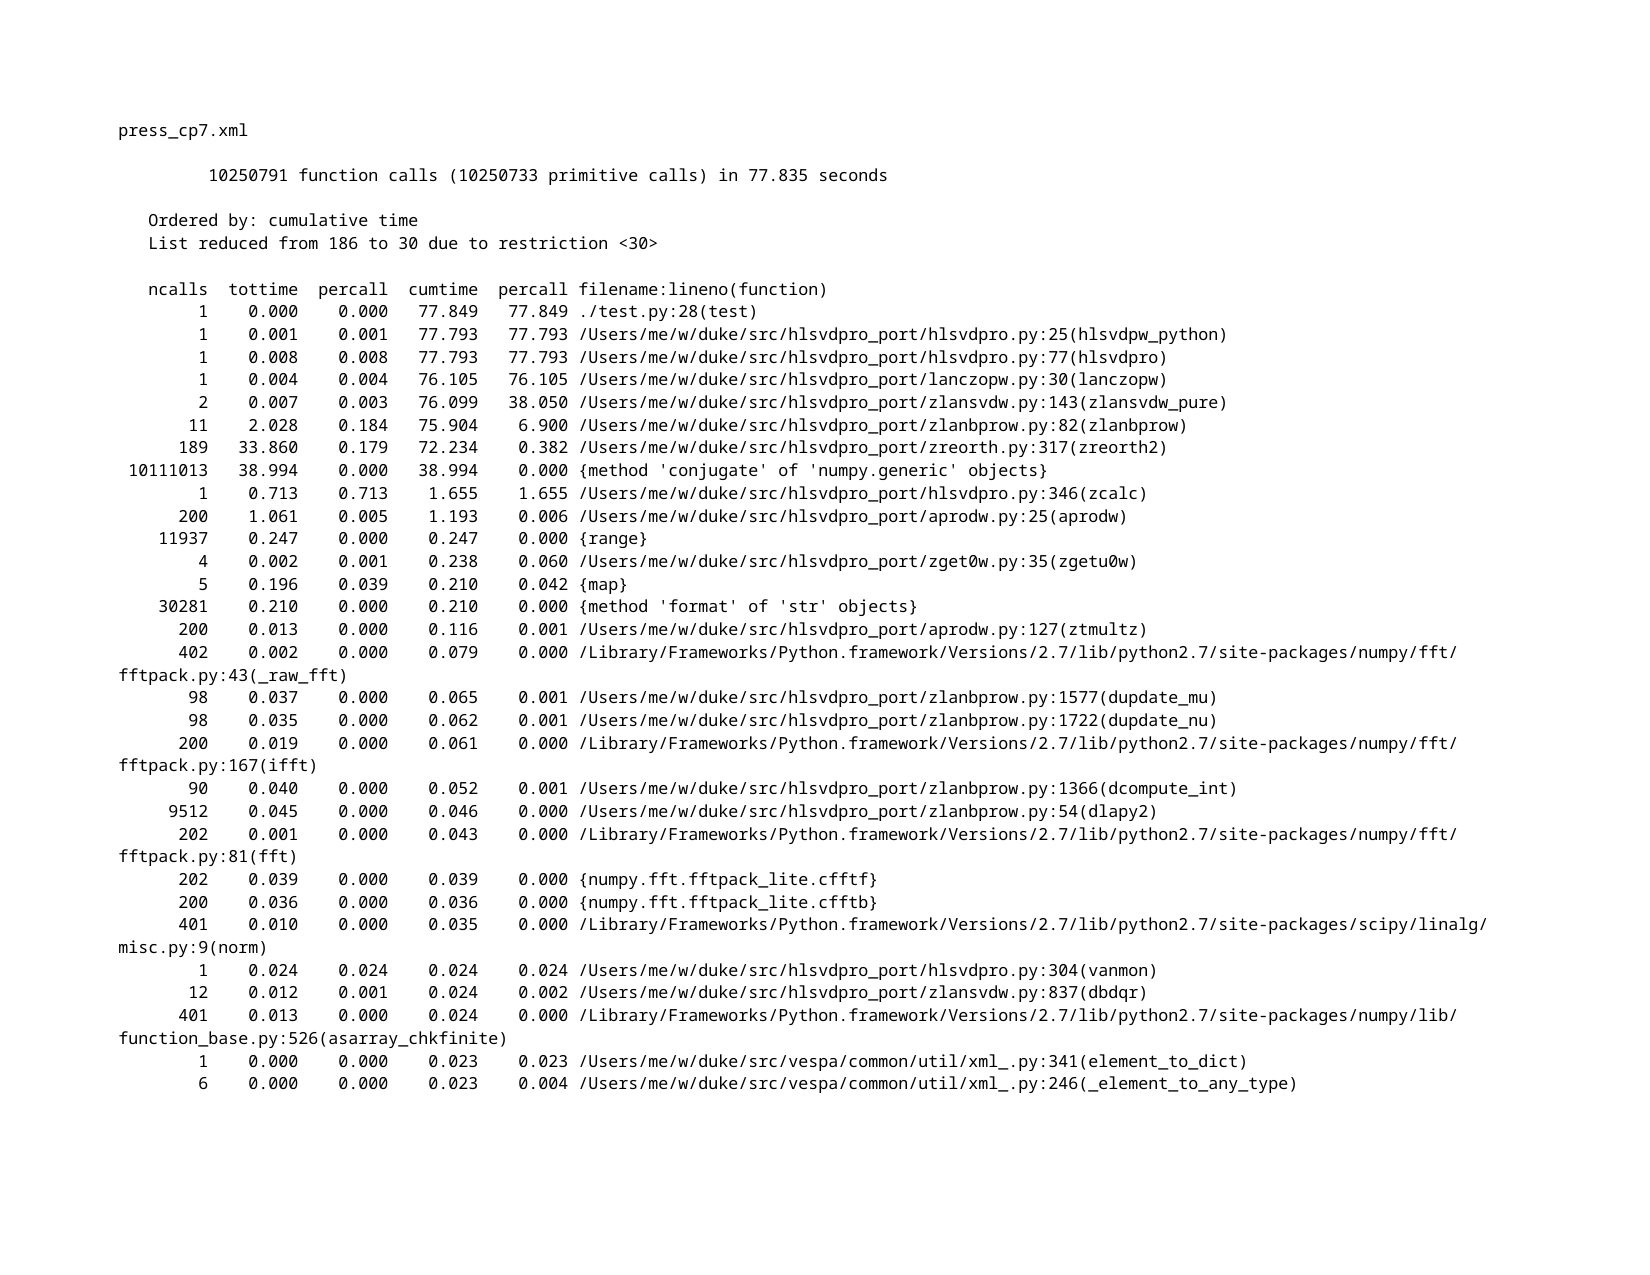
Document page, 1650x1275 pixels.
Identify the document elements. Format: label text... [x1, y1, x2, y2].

text 202 0.039 0.000 0.039 0.000 {numpy.fft.fftpack_lite.cfftf} [118, 867, 1532, 890]
text 12 0.012 0.001 0.024 0.002 /Users/me/w/duke/src/hlsvdpro_port/zlansvdw.py:837(dbdqr) [118, 981, 1532, 1004]
text 11 2.028 0.184 75.904 6.900 /Users/me/w/duke/src/hlsvdpro_port/zlanbprow.py:82(zlanbprow) [118, 413, 1532, 436]
text 200 0.019 0.000 0.061 0.000 /Library/Frameworks/Python.framework/Versions/2.7/lib/python2.7/site-packages/numpy/fft/fftpack.py:167(ifft) [118, 731, 1532, 777]
text 4 0.002 0.001 0.238 0.060 /Users/me/w/duke/src/hlsvdpro_port/zget0w.py:35(zgetu0w) [118, 549, 1532, 572]
text 402 0.002 0.000 0.079 0.000 /Library/Frameworks/Python.framework/Versions/2.7/lib/python2.7/site-packages/numpy/fft/fftpack.py:43(_raw_fft) [118, 640, 1532, 686]
text 200 0.013 0.000 0.116 0.001 /Users/me/w/duke/src/hlsvdpro_port/aprodw.py:127(ztmultz) [118, 618, 1532, 640]
text 401 0.010 0.000 0.035 0.000 /Library/Frameworks/Python.framework/Versions/2.7/lib/python2.7/site-packages/scipy/linalg/misc.py:9(norm) [118, 913, 1532, 958]
text 9512 0.045 0.000 0.046 0.000 /Users/me/w/duke/src/hlsvdpro_port/zlanbprow.py:54(dlapy2) [118, 799, 1532, 822]
text 30281 0.210 0.000 0.210 0.000 {method 'format' of 'str' objects} [118, 595, 1532, 618]
text 10250791 function calls (10250733 primitive calls) in 77.835 seconds [118, 163, 1532, 186]
text 2 0.007 0.003 76.099 38.050 /Users/me/w/duke/src/hlsvdpro_port/zlansvdw.py:143(zlansvdw_pure) [118, 391, 1532, 413]
text 200 1.061 0.005 1.193 0.006 /Users/me/w/duke/src/hlsvdpro_port/aprodw.py:25(aprodw) [118, 504, 1532, 527]
text 1 0.713 0.713 1.655 1.655 /Users/me/w/duke/src/hlsvdpro_port/hlsvdpro.py:346(zcalc) [118, 481, 1532, 504]
text 98 0.035 0.000 0.062 0.001 /Users/me/w/duke/src/hlsvdpro_port/zlanbprow.py:1722(dupdate_nu) [118, 708, 1532, 731]
text ncalls tottime percall cumtime percall filename:lineno(function) [118, 277, 1532, 300]
text 189 33.860 0.179 72.234 0.382 /Users/me/w/duke/src/hlsvdpro_port/zreorth.py:317(zreorth2) [118, 436, 1532, 459]
text 10111013 38.994 0.000 38.994 0.000 {method 'conjugate' of 'numpy.generic' objects} [118, 459, 1532, 481]
text 1 0.000 0.000 77.849 77.849 ./test.py:28(test) [118, 300, 1532, 322]
text 1 0.004 0.004 76.105 76.105 /Users/me/w/duke/src/hlsvdpro_port/lanczopw.py:30(lanczopw) [118, 368, 1532, 391]
text 90 0.040 0.000 0.052 0.001 /Users/me/w/duke/src/hlsvdpro_port/zlanbprow.py:1366(dcompute_int) [118, 777, 1532, 799]
text 98 0.037 0.000 0.065 0.001 /Users/me/w/duke/src/hlsvdpro_port/zlanbprow.py:1577(dupdate_mu) [118, 686, 1532, 708]
text List reduced from 186 to 30 due to restriction <30> [118, 232, 1532, 254]
text 1 0.001 0.001 77.793 77.793 /Users/me/w/duke/src/hlsvdpro_port/hlsvdpro.py:25(hlsvdpw_python) [118, 322, 1532, 345]
text 401 0.013 0.000 0.024 0.000 /Library/Frameworks/Python.framework/Versions/2.7/lib/python2.7/site-packages/numpy/lib/function_base.py:526(asarray_chkfinite) [118, 1004, 1532, 1049]
text 1 0.008 0.008 77.793 77.793 /Users/me/w/duke/src/hlsvdpro_port/hlsvdpro.py:77(hlsvdpro) [118, 345, 1532, 368]
text 200 0.036 0.000 0.036 0.000 {numpy.fft.fftpack_lite.cfftb} [118, 890, 1532, 913]
text press_cp7.xml [118, 118, 1532, 141]
text 202 0.001 0.000 0.043 0.000 /Library/Frameworks/Python.framework/Versions/2.7/lib/python2.7/site-packages/numpy/fft/fftpack.py:81(fft) [118, 822, 1532, 867]
text 5 0.196 0.039 0.210 0.042 {map} [118, 572, 1532, 595]
text 6 0.000 0.000 0.023 0.004 /Users/me/w/duke/src/vespa/common/util/xml_.py:246(_element_to_any_type) [118, 1072, 1532, 1094]
text 1 0.000 0.000 0.023 0.023 /Users/me/w/duke/src/vespa/common/util/xml_.py:341(element_to_dict) [118, 1049, 1532, 1072]
text 11937 0.247 0.000 0.247 0.000 {range} [118, 527, 1532, 549]
text 1 0.024 0.024 0.024 0.024 /Users/me/w/duke/src/hlsvdpro_port/hlsvdpro.py:304(vanmon) [118, 958, 1532, 981]
text Ordered by: cumulative time [118, 209, 1532, 232]
